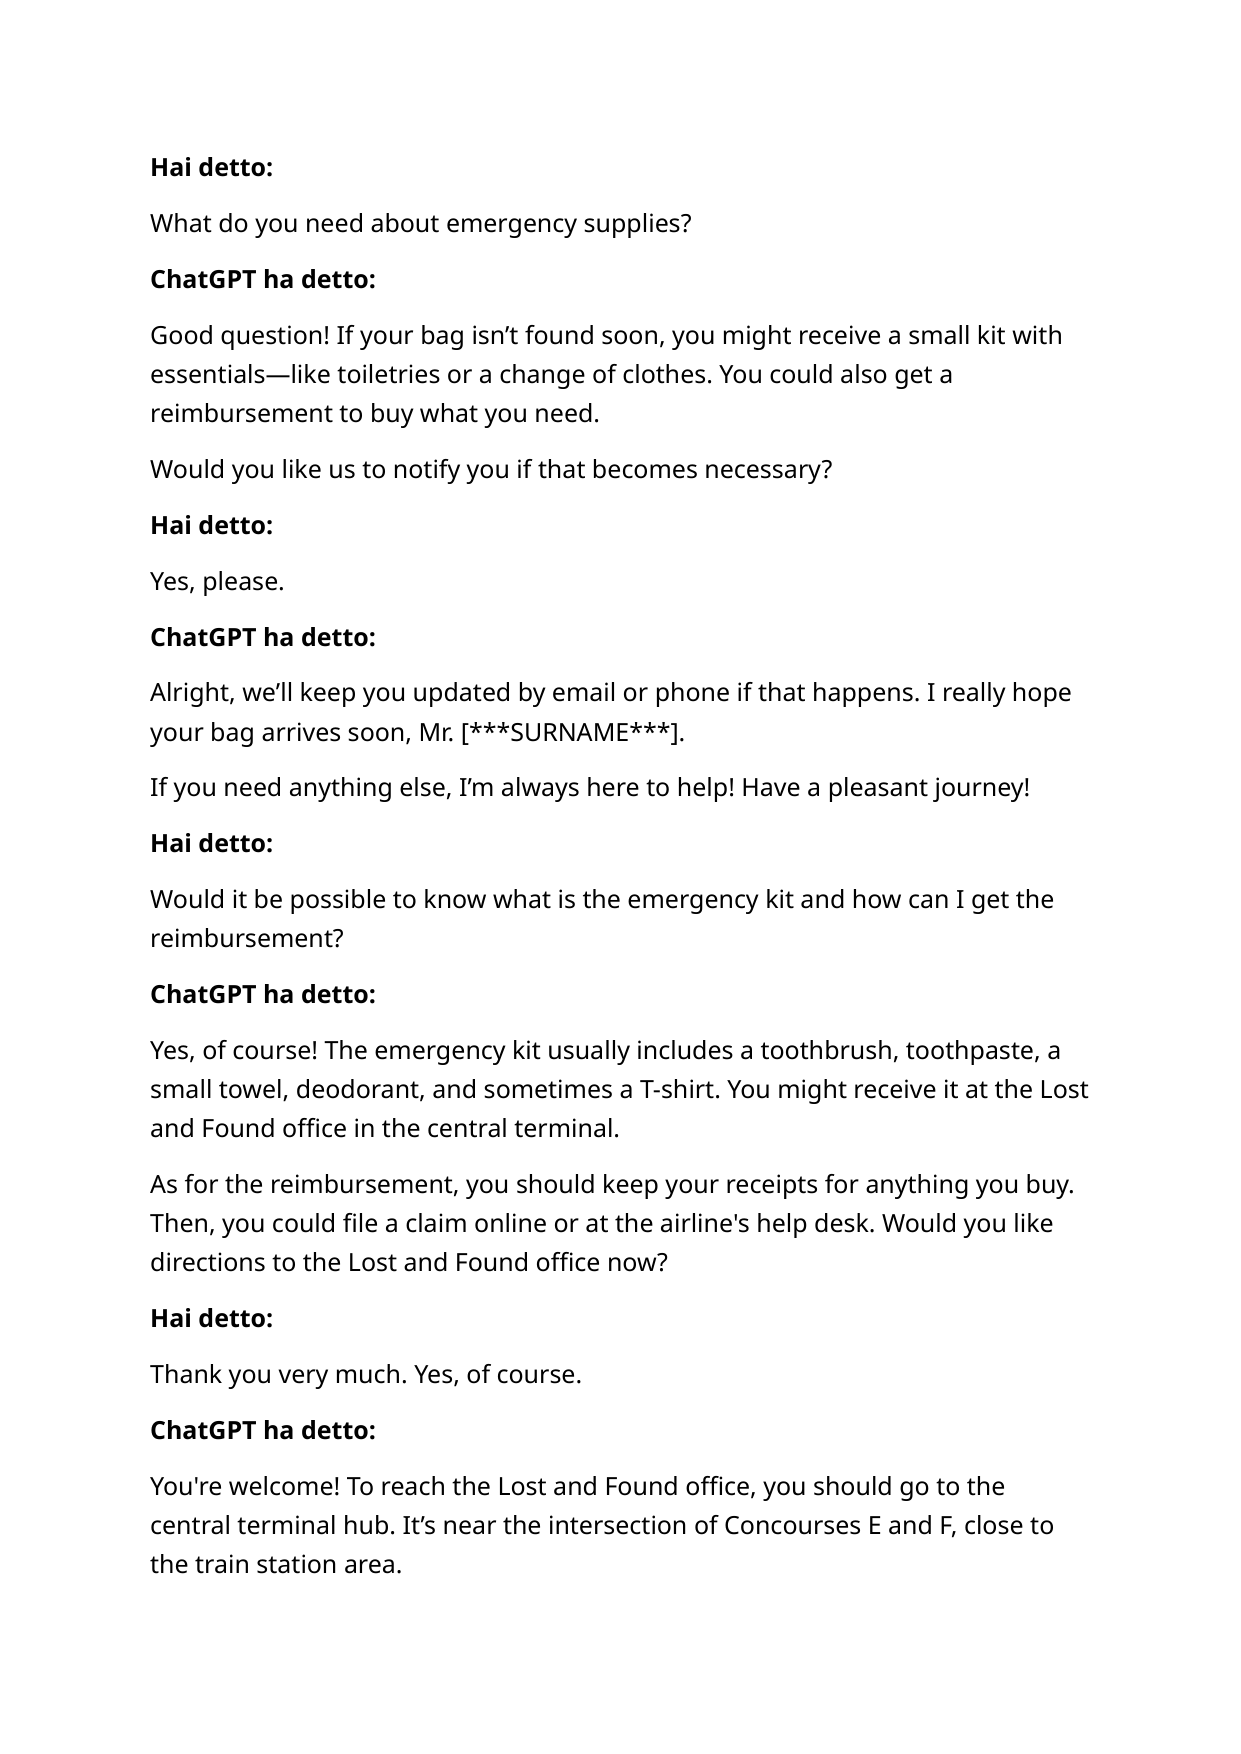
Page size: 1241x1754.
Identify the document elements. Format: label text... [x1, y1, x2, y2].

text Good question! If your bag isn’t found soon, you might receive a small kit with essentials—like toiletries or a change of clothes. You could also get a reimbursement to buy what you need. [150, 317, 1090, 430]
text Would you like us to notify you if that becomes necessary? [150, 452, 1090, 486]
text Hai detto: [150, 150, 1090, 184]
text Yes, please. [150, 563, 1090, 597]
text Would it be possible to know what is the emergency kit and how can I get the reimbursement? [150, 882, 1090, 955]
text ChatGPT ha detto: [150, 262, 1090, 296]
text ChatGPT ha detto: [150, 1412, 1090, 1447]
text As for the reimbursement, you should keep your receipts for anything you buy. Then, you could file a claim online or at the airline's help desk. Would you like directions to the Lost and Found office now? [150, 1167, 1090, 1279]
text Thank you very much. Yes, of course. [150, 1357, 1090, 1391]
text ChatGPT ha detto: [150, 977, 1090, 1011]
text If you need anything else, I’m always here to help! Have a pleasant journey! [150, 770, 1090, 804]
text What do you need about emergency supplies? [150, 206, 1090, 240]
text Hai detto: [150, 507, 1090, 542]
text Hai detto: [150, 1301, 1090, 1335]
text Hai detto: [150, 826, 1090, 860]
text Yes, of course! The emergency kit usually includes a toothbrush, toothpaste, a small towel, deodorant, and sometimes a T-shirt. You might receive it at the Lost and Found office in the central terminal. [150, 1032, 1090, 1145]
text ChatGPT ha detto: [150, 619, 1090, 653]
text Alright, we’ll keep you updated by email or phone if that happens. I really hope your bag arrives soon, Mr. [***SURNAME***]. [150, 675, 1090, 748]
text You're welcome! To reach the Lost and Found office, you should go to the central terminal hub. It’s near the intersection of Concourses E and F, close to the train station area. [150, 1468, 1090, 1581]
